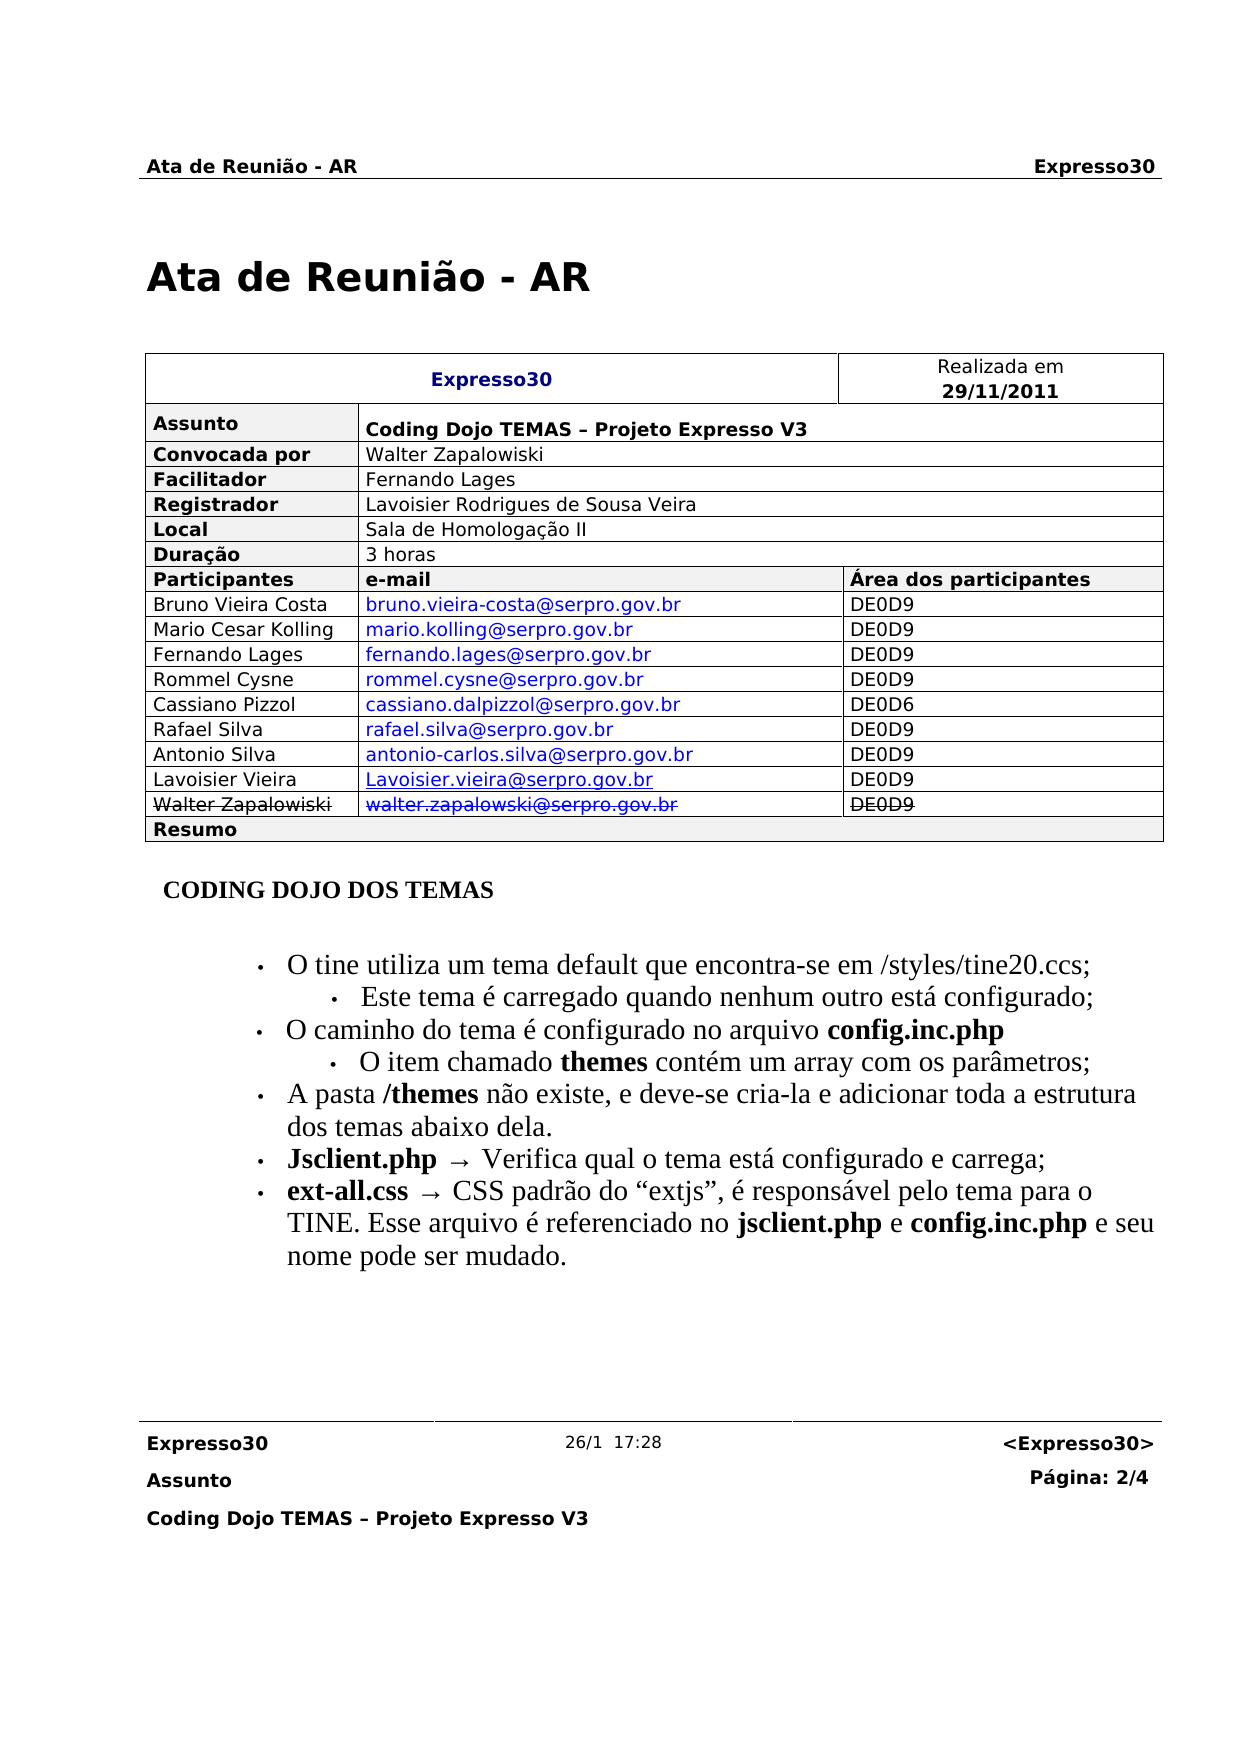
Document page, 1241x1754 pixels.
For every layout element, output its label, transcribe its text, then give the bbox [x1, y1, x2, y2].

table_cell DE0D9 [844, 792, 1163, 816]
table_header Realizada em 29/11/2011 [839, 354, 1163, 403]
table_cell Convocada por [146, 442, 358, 466]
table_cell Coding Dojo TEMAS – Projeto Expresso V3 [359, 404, 1163, 441]
table_cell Lavoisier Rodrigues de Sousa Veira [359, 492, 1163, 516]
table_cell Mario Cesar Kolling [146, 617, 358, 641]
table_cell e-mail [359, 567, 842, 591]
table_cell Rommel Cysne [146, 667, 358, 691]
table_header Expresso30 [146, 354, 837, 403]
table_cell Área dos participantes [844, 567, 1163, 591]
table_cell Fernando Lages [359, 467, 1163, 491]
table_cell bruno.vieira-costa@serpro.gov.br [359, 592, 842, 616]
table_cell DE0D9 [844, 742, 1163, 766]
list O caminho do tema é configurado no arquivo config.inc.php [256, 1013, 1163, 1045]
table_cell Duração [146, 542, 358, 566]
table_cell Walter Zapalowiski [359, 442, 1163, 466]
table_cell Participantes [146, 567, 358, 591]
table_cell Antonio Silva [146, 742, 358, 766]
table_cell Facilitador [146, 467, 358, 491]
table_cell DE0D9 [844, 767, 1163, 791]
table_cell walter.zapalowski@serpro.gov.br [359, 792, 842, 816]
table_cell DE0D9 [844, 642, 1163, 666]
list O tine utiliza um tema default que encontra-se em /styles/tine20.ccs; [257, 948, 1163, 981]
text CODING DOJO DOS TEMAS [138, 876, 1163, 904]
table_cell cassiano.dalpizzol@serpro.gov.br [359, 692, 842, 716]
table_cell Assunto [146, 404, 358, 441]
table_cell antonio-carlos.silva@serpro.gov.br [359, 742, 842, 766]
list Este tema é carregado quando nenhum outro está configurado; [331, 981, 1163, 1013]
table_cell DE0D9 [844, 667, 1163, 691]
table_cell rafael.silva@serpro.gov.br [359, 717, 842, 741]
table_cell Local [146, 517, 358, 541]
table_cell mario.kolling@serpro.gov.br [359, 617, 842, 641]
table_cell Sala de Homologação II [359, 517, 1163, 541]
table_cell Walter Zapalowiski [146, 792, 358, 816]
table_cell fernando.lages@serpro.gov.br [359, 642, 842, 666]
table_cell Cassiano Pizzol [146, 692, 358, 716]
list Jsclient.php → Verifica qual o tema está configurado e carrega; [257, 1142, 1163, 1174]
table_cell Resumo [146, 817, 1163, 841]
list O item chamado themes contém um array com os parâmetros; [330, 1045, 1163, 1078]
table_cell Lavoisier.vieira@serpro.gov.br [359, 767, 842, 791]
table_cell Registrador [146, 492, 358, 516]
table_cell 3 horas [359, 542, 1163, 566]
table_cell Bruno Vieira Costa [146, 592, 358, 616]
list A pasta /themes não existe, e deve-se cria-la e adicionar toda a estrutura dos temas abaixo dela. [257, 1078, 1163, 1142]
table_cell DE0D6 [844, 692, 1163, 716]
table_cell Lavoisier Vieira [146, 767, 358, 791]
table_cell DE0D9 [844, 592, 1163, 616]
list ext-all.css → CSS padrão do “extjs”, é responsável pelo tema para o TINE. Esse arquivo é referenciado no jsclient.php e config.inc.php e seu nome pode ser mudado. [257, 1174, 1163, 1271]
table_header Ata de Reunião - AR [139, 231, 1162, 301]
table_cell Fernando Lages [146, 642, 358, 666]
table_cell DE0D9 [844, 617, 1163, 641]
table_cell rommel.cysne@serpro.gov.br [359, 667, 842, 691]
table_cell DE0D9 [844, 717, 1163, 741]
table_cell Rafael Silva [146, 717, 358, 741]
